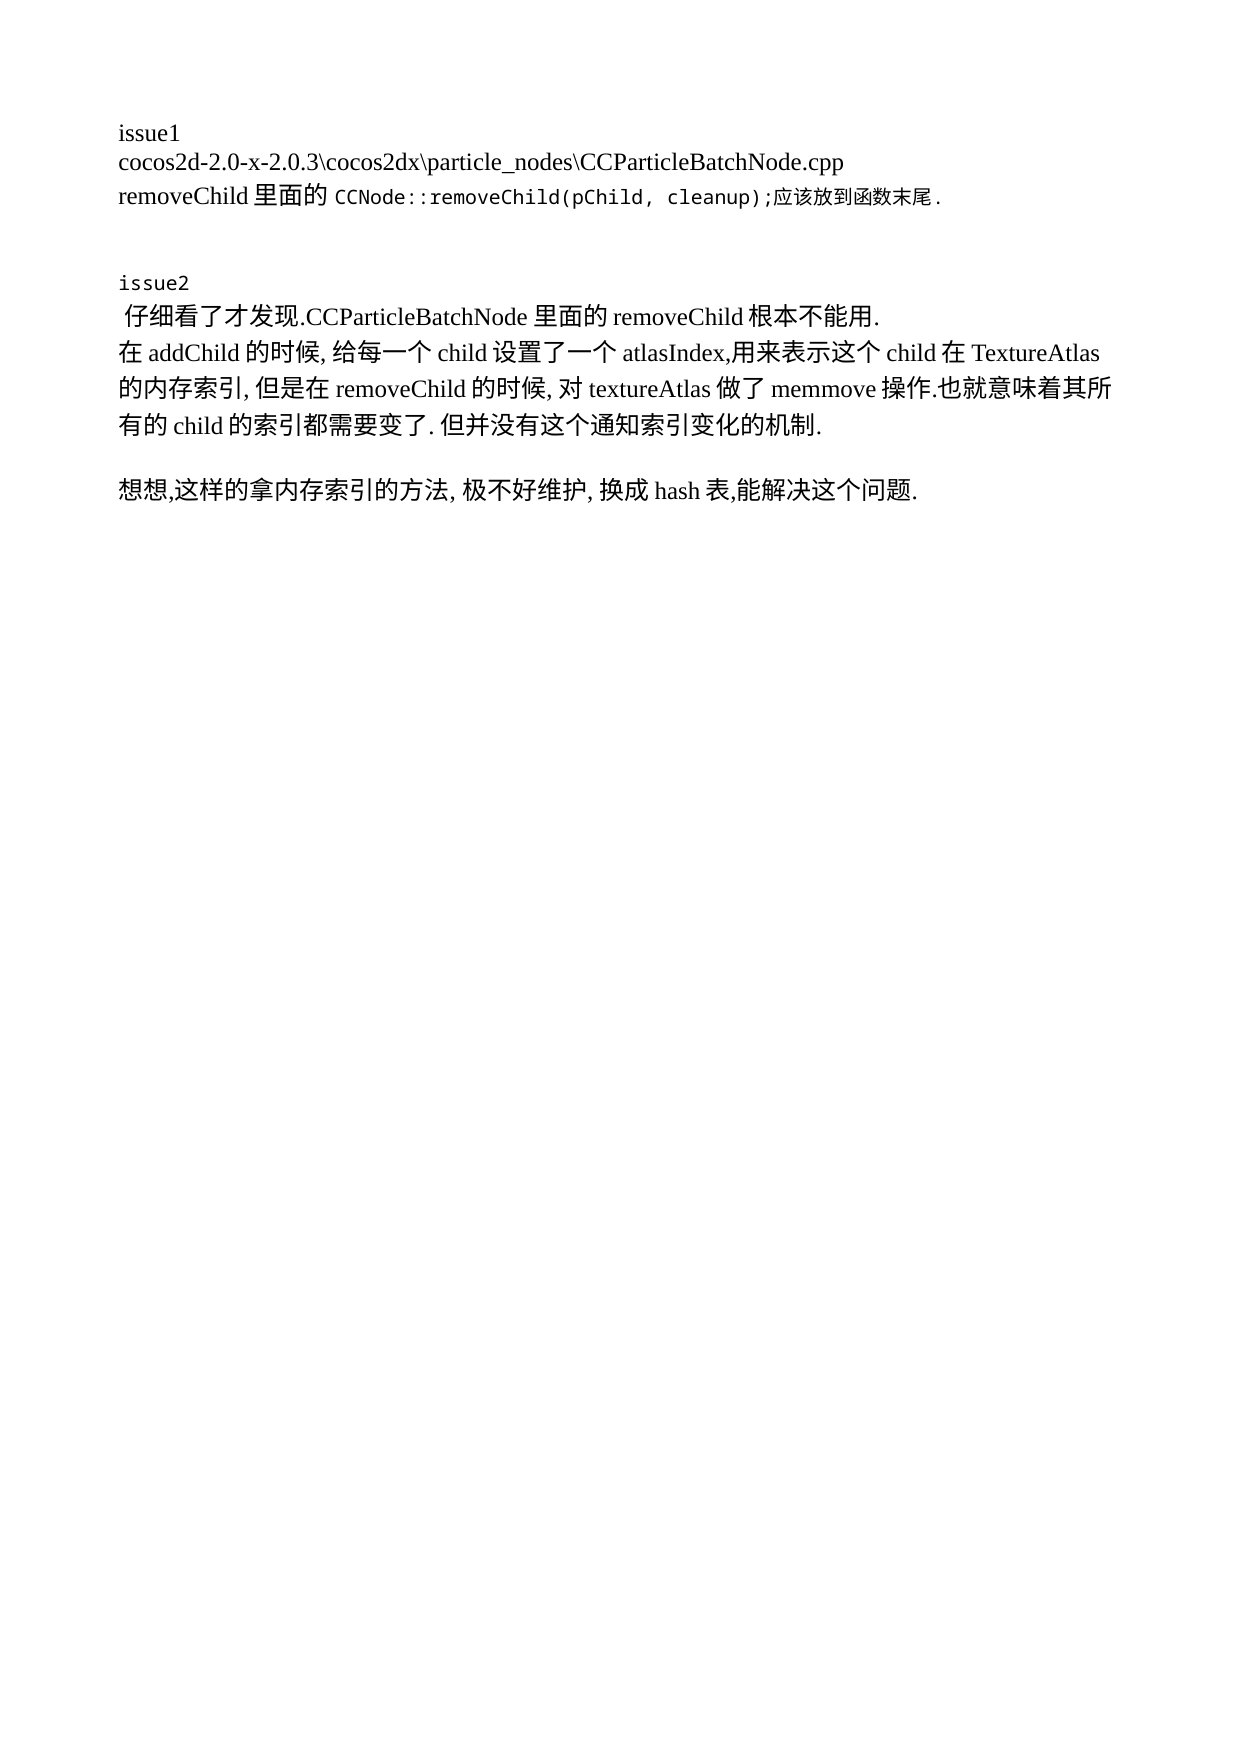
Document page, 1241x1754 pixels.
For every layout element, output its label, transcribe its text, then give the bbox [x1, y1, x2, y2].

text 想想,这样的拿内存索引的方法, 极不好维护, 换成hash表,能解决这个问题. [118, 470, 1122, 506]
text removeChild里面的 CCNode::removeChild(pChild, cleanup);应该放到函数末尾. [118, 176, 1122, 212]
text cocos2d-2.0-x-2.0.3\cocos2dx\particle_nodes\CCParticleBatchNode.cpp [118, 147, 1122, 176]
text issue1 [118, 118, 1122, 147]
text 仔细看了才发现.CCParticleBatchNode里面的removeChild根本不能用. [118, 296, 1122, 333]
text 在addChild的时候, 给每一个child设置了一个atlasIndex,用来表示这个child在TextureAtlas的内存索引, 但是在removeChild的时候, 对textureAtlas做了memmove操作.也就意味着其所有的child的索引都需要变了. 但并没有这个通知索引变化的机制. [118, 333, 1122, 441]
text issue2 [118, 269, 1122, 296]
